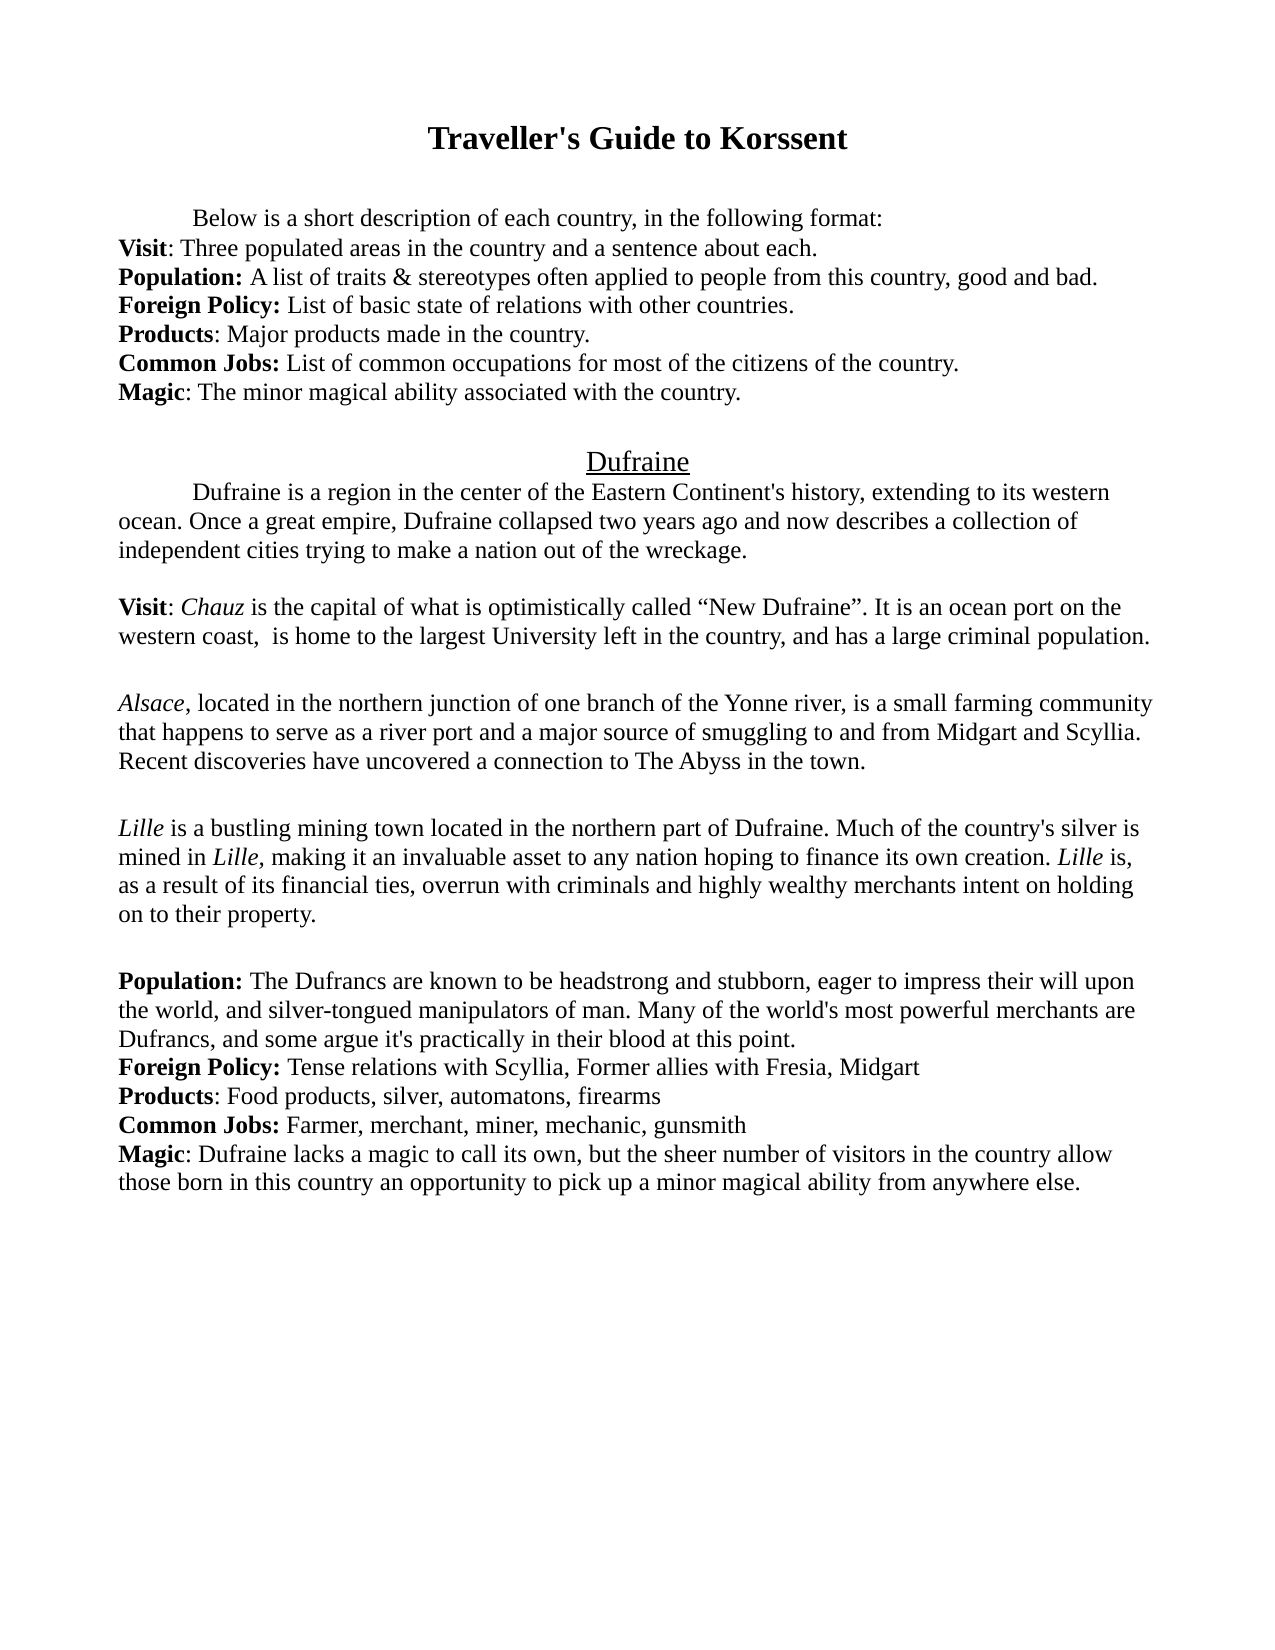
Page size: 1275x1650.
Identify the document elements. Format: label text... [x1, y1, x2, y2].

text Dufraine [118, 444, 1157, 477]
text Visit: Three populated areas in the country and a sentence about each. [118, 233, 1157, 262]
text Lille is a bustling mining town located in the northern part of Dufraine. Much of the country's silver is mined in Lille, making it an invaluable asset to any nation hoping to finance its own creation. Lille is, as a result of its financial ties, overrun with criminals and highly wealthy merchants intent on holding on to their property. [118, 813, 1157, 928]
text Foreign Policy: List of basic state of relations with other countries. [118, 291, 1157, 319]
text Below is a short description of each country, in the following format: [118, 195, 1157, 233]
text Visit: Chauz is the capital of what is optimistically called “New Dufraine”. It is an ocean port on the western coast, is home to the largest University left in the country, and has a large criminal population. [118, 592, 1157, 650]
text Products: Food products, silver, automatons, firearms [118, 1081, 1157, 1110]
text Foreign Policy: Tense relations with Scyllia, Former allies with Fresia, Midgart [118, 1052, 1157, 1081]
text Population: The Dufrancs are known to be headstrong and stubborn, eager to impress their will upon the world, and silver-tongued manipulators of man. Many of the world's most powerful merchants are Dufrancs, and some argue it's practically in their blood at this point. [118, 966, 1157, 1052]
text Common Jobs: List of common occupations for most of the citizens of the country. [118, 348, 1157, 377]
text Magic: The minor magical ability associated with the country. [118, 377, 1157, 406]
text Products: Major products made in the country. [118, 319, 1157, 348]
text Traveller's Guide to Korssent [118, 118, 1157, 156]
text Dufraine is a region in the center of the Eastern Continent's history, extending to its western ocean. Once a great empire, Dufraine collapsed two years ago and now describes a collection of independent cities trying to make a nation out of the wreckage. [118, 477, 1157, 564]
text Magic: Dufraine lacks a magic to call its own, but the sheer number of visitors in the country allow those born in this country an opportunity to pick up a minor magical ability from anywhere else. [118, 1139, 1157, 1196]
text Alsace, located in the northern junction of one branch of the Yonne river, is a small farming community that happens to serve as a river port and a major source of smuggling to and from Midgart and Scyllia. Recent discoveries have uncovered a connection to The Abyss in the town. [118, 688, 1157, 774]
text Population: A list of traits & stereotypes often applied to people from this country, good and bad. [118, 262, 1157, 291]
text Common Jobs: Farmer, merchant, miner, mechanic, gunsmith [118, 1110, 1157, 1139]
